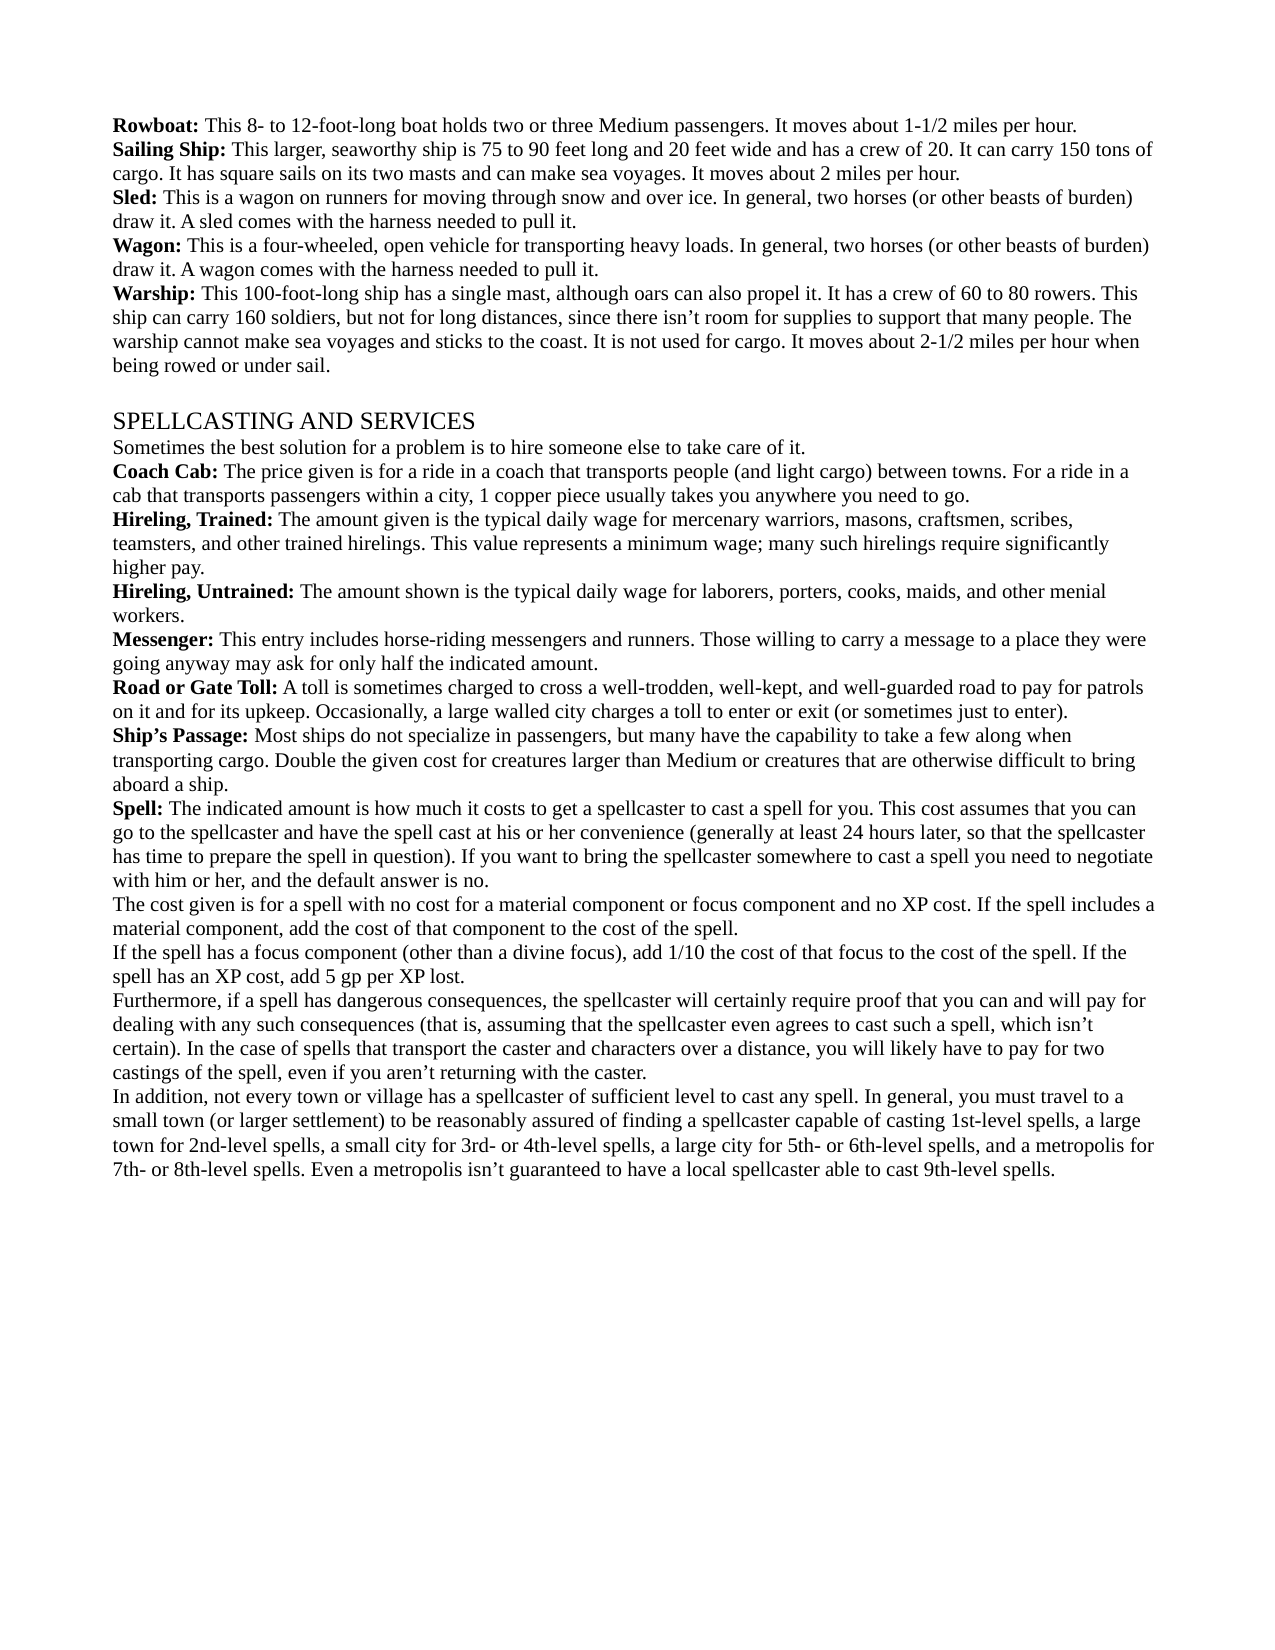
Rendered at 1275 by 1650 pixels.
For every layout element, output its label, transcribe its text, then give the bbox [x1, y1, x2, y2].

text Sometimes the best solution for a problem is to hire someone else to take care of it. [112, 435, 1162, 459]
text SPELLCASTING AND SERVICES [112, 406, 1162, 435]
text In addition, not every town or village has a spellcaster of sufficient level to cast any spell. In general, you must travel to a small town (or larger settlement) to be reasonably assured of finding a spellcaster capable of casting 1st-level spells, a large town for 2nd-level spells, a small city for 3rd- or 4th-level spells, a large city for 5th- or 6th-level spells, and a metropolis for 7th- or 8th-level spells. Even a metropolis isn’t guaranteed to have a local spellcaster able to cast 9th-level spells. [112, 1084, 1162, 1181]
text Rowboat: This 8- to 12-foot-long boat holds two or three Medium passengers. It moves about 1-1/2 miles per hour. [112, 112, 1162, 137]
text Warship: This 100-foot-long ship has a single mast, although oars can also propel it. It has a crew of 60 to 80 rowers. This ship can carry 160 soldiers, but not for long distances, since there isn’t room for supplies to support that many people. The warship cannot make sea voyages and sticks to the coast. It is not used for cargo. It moves about 2-1/2 miles per hour when being rowed or under sail. [112, 281, 1162, 377]
text Furthermore, if a spell has dangerous consequences, the spellcaster will certainly require proof that you can and will pay for dealing with any such consequences (that is, assuming that the spellcaster even agrees to cast such a spell, which isn’t certain). In the case of spells that transport the caster and characters over a distance, you will likely have to pay for two castings of the spell, even if you aren’t returning with the caster. [112, 988, 1162, 1084]
text Coach Cab: The price given is for a ride in a coach that transports people (and light cargo) between towns. For a ride in a cab that transports passengers within a city, 1 copper piece usually takes you anywhere you need to go. [112, 459, 1162, 507]
text The cost given is for a spell with no cost for a material component or focus component and no XP cost. If the spell includes a material component, add the cost of that component to the cost of the spell. [112, 892, 1162, 940]
text Spell: The indicated amount is how much it costs to get a spellcaster to cast a spell for you. This cost assumes that you can go to the spellcaster and have the spell cast at his or her convenience (generally at least 24 hours later, so that the spellcaster has time to prepare the spell in question). If you want to bring the spellcaster somewhere to cast a spell you need to negotiate with him or her, and the default answer is no. [112, 796, 1162, 892]
text Messenger: This entry includes horse-riding messengers and runners. Those willing to carry a message to a place they were going anyway may ask for only half the indicated amount. [112, 627, 1162, 675]
text Ship’s Passage: Most ships do not specialize in passengers, but many have the capability to take a few along when transporting cargo. Double the given cost for creatures larger than Medium or creatures that are otherwise difficult to bring aboard a ship. [112, 723, 1162, 796]
text Hireling, Trained: The amount given is the typical daily wage for mercenary warriors, masons, craftsmen, scribes, teamsters, and other trained hirelings. This value represents a minimum wage; many such hirelings require significantly higher pay. [112, 507, 1162, 579]
text Wagon: This is a four-wheeled, open vehicle for transporting heavy loads. In general, two horses (or other beasts of burden) draw it. A wagon comes with the harness needed to pull it. [112, 233, 1162, 281]
text If the spell has a focus component (other than a divine focus), add 1/10 the cost of that focus to the cost of the spell. If the spell has an XP cost, add 5 gp per XP lost. [112, 940, 1162, 988]
text Road or Gate Toll: A toll is sometimes charged to cross a well-trodden, well-kept, and well-guarded road to pay for patrols on it and for its upkeep. Occasionally, a large walled city charges a toll to enter or exit (or sometimes just to enter). [112, 675, 1162, 723]
text Hireling, Untrained: The amount shown is the typical daily wage for laborers, porters, cooks, maids, and other menial workers. [112, 579, 1162, 627]
text Sailing Ship: This larger, seaworthy ship is 75 to 90 feet long and 20 feet wide and has a crew of 20. It can carry 150 tons of cargo. It has square sails on its two masts and can make sea voyages. It moves about 2 miles per hour. [112, 137, 1162, 185]
text Sled: This is a wagon on runners for moving through snow and over ice. In general, two horses (or other beasts of burden) draw it. A sled comes with the harness needed to pull it. [112, 185, 1162, 233]
